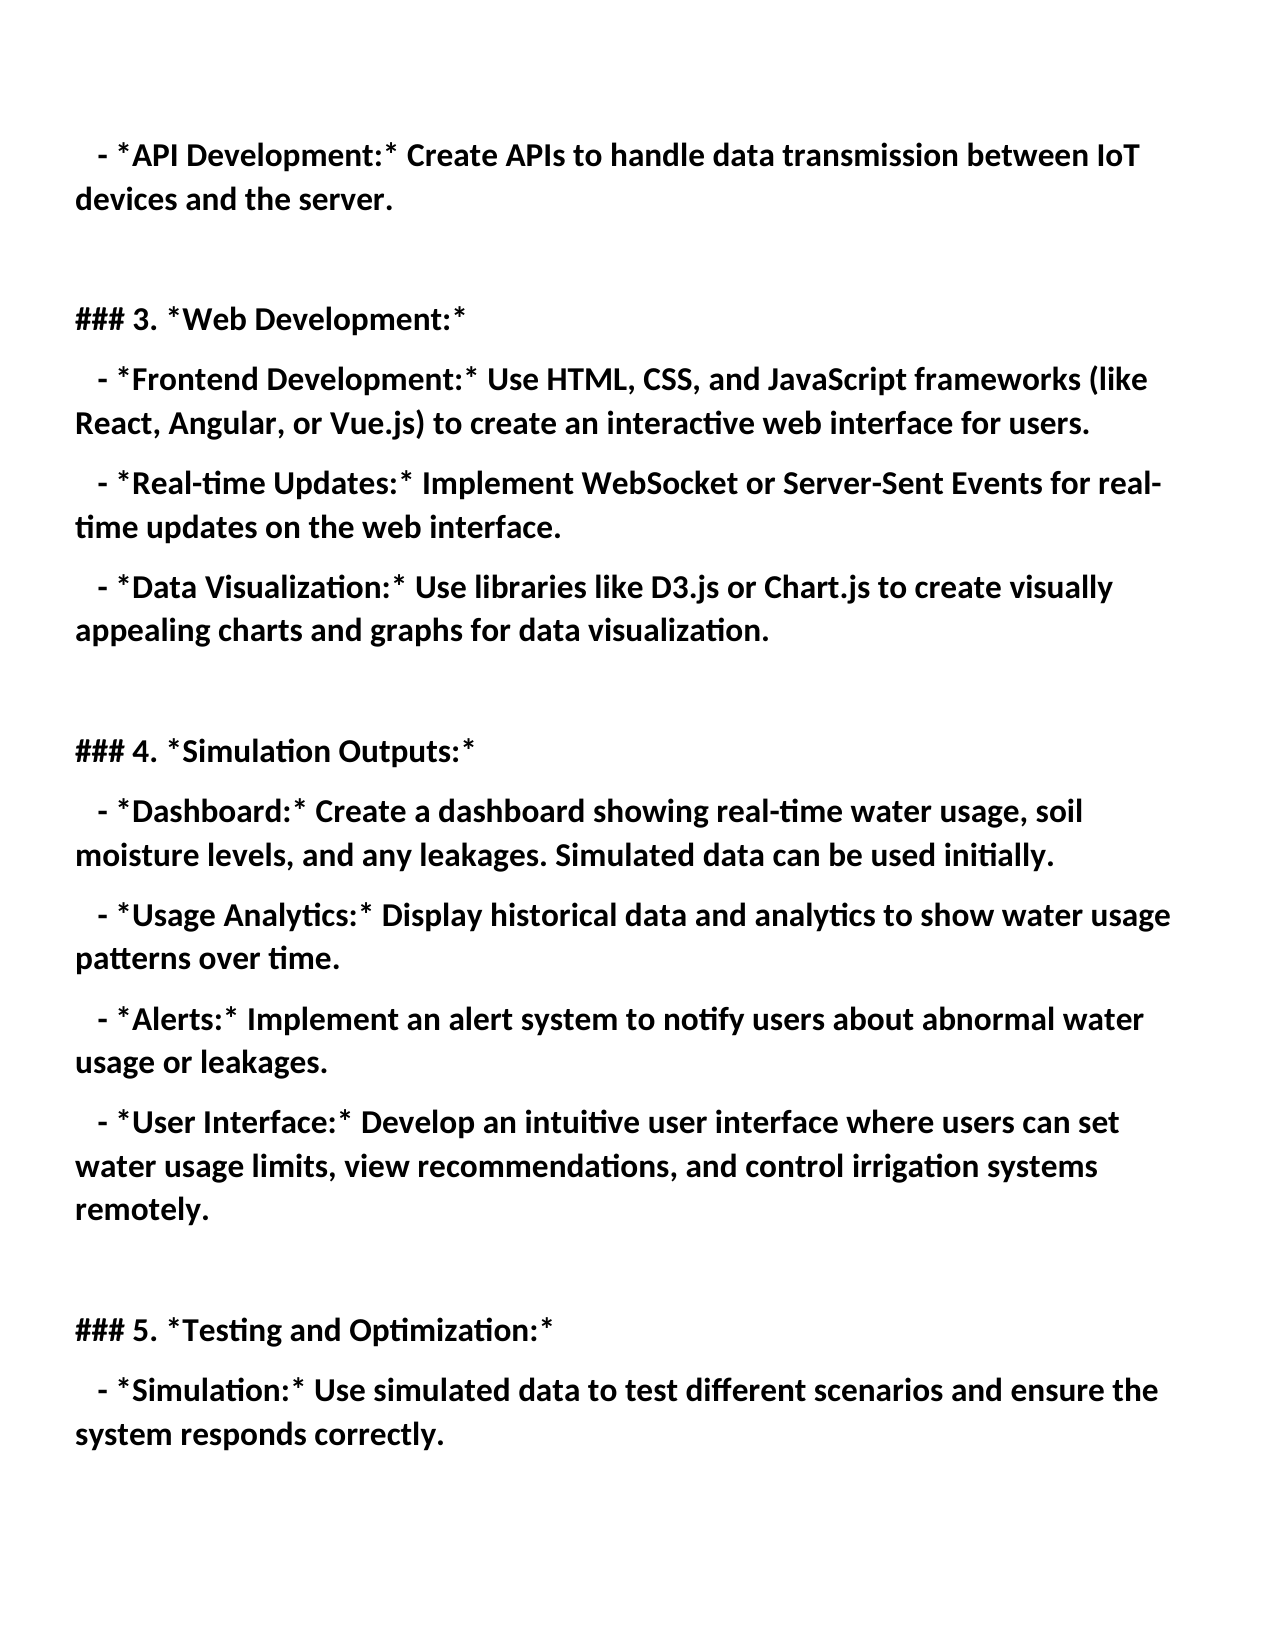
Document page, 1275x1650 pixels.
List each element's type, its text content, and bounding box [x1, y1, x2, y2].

text - *Simulation:* Use simulated data to test different scenarios and ensure the system responds correctly. [75, 1369, 1200, 1453]
text - *Dashboard:* Create a dashboard showing real-time water usage, soil moisture levels, and any leakages. Simulated data can be used initially. [75, 790, 1200, 874]
text - *Real-time Updates:* Implement WebSocket or Server-Sent Events for real-time updates on the web interface. [75, 462, 1200, 546]
text ### 3. *Web Development:* [75, 298, 1200, 339]
text - *Alerts:* Implement an alert system to notify users about abnormal water usage or leakages. [75, 998, 1200, 1082]
text - *Frontend Development:* Use HTML, CSS, and JavaScript frameworks (like React, Angular, or Vue.js) to create an interactive web interface for users. [75, 358, 1200, 443]
text ### 5. *Testing and Optimization:* [75, 1309, 1200, 1349]
text - *Usage Analytics:* Display historical data and analytics to show water usage patterns over time. [75, 894, 1200, 978]
text - *API Development:* Create APIs to handle data transmission between IoT devices and the server. [75, 134, 1200, 218]
text - *Data Visualization:* Use libraries like D3.js or Chart.js to create visually appealing charts and graphs for data visualization. [75, 566, 1200, 650]
text - *User Interface:* Develop an intuitive user interface where users can set water usage limits, view recommendations, and control irrigation systems remotely. [75, 1101, 1200, 1229]
text ### 4. *Simulation Outputs:* [75, 730, 1200, 771]
